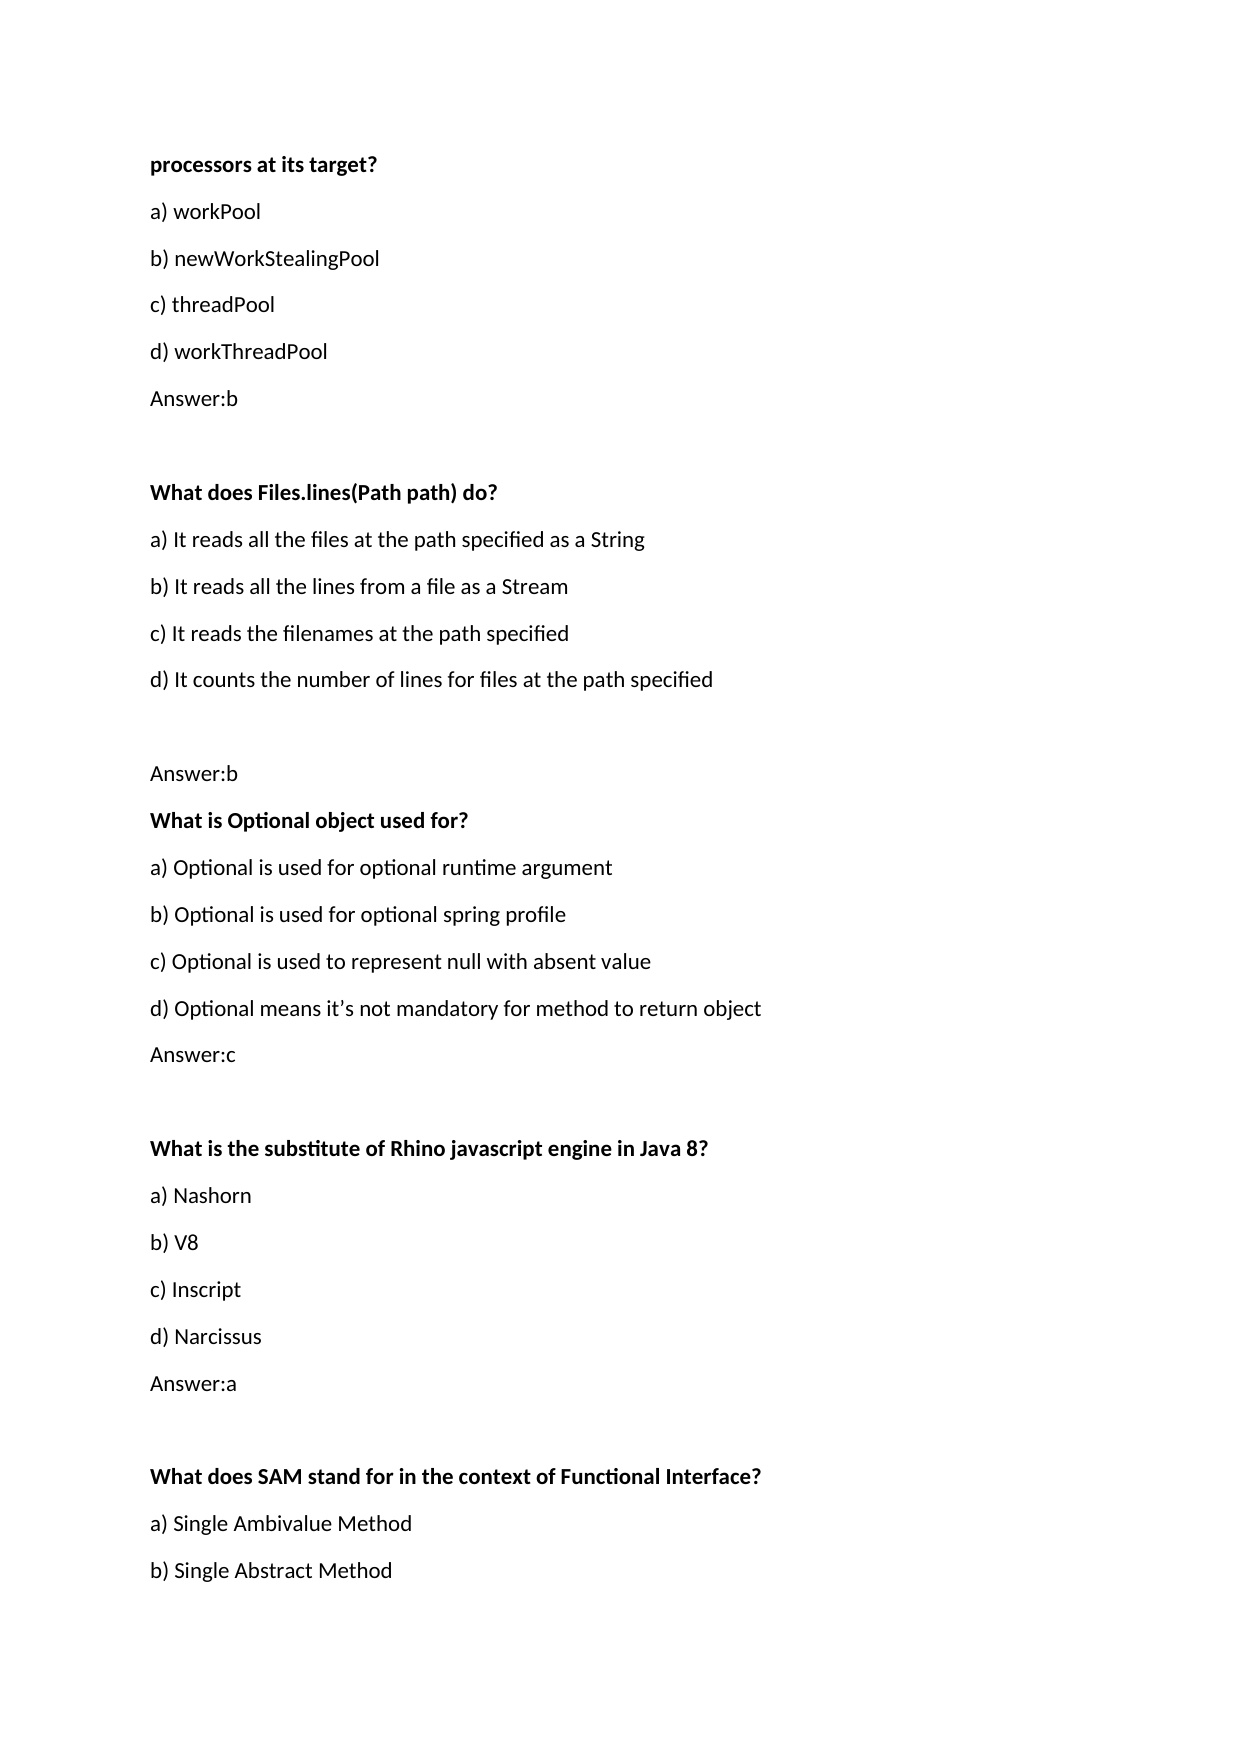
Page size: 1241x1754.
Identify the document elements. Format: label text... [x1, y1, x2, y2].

text c) It reads the filenames at the path specified [150, 619, 1090, 647]
text d) Optional means it’s not mandatory for method to return object [150, 994, 1090, 1022]
text Answer:a [150, 1369, 1090, 1397]
text d) workThreadPool [150, 337, 1090, 366]
text a) Nashorn [150, 1181, 1090, 1209]
text a) It reads all the files at the path specified as a String [150, 525, 1090, 553]
text a) workPool [150, 197, 1090, 225]
text d) Narcissus [150, 1322, 1090, 1350]
text processors at its target? [150, 150, 1090, 178]
text b) Single Abstract Method [150, 1556, 1090, 1584]
text a) Single Ambivalue Method [150, 1509, 1090, 1537]
text c) threadPool [150, 291, 1090, 319]
text What is the substitute of Rhino javascript engine in Java 8? [150, 1134, 1090, 1162]
text d) It counts the number of lines for files at the path specified [150, 666, 1090, 694]
text b) newWorkStealingPool [150, 244, 1090, 272]
text What does SAM stand for in the context of Functional Interface? [150, 1462, 1090, 1491]
text b) It reads all the lines from a file as a Stream [150, 572, 1090, 600]
text Answer:b [150, 384, 1090, 412]
text What does Files.lines(Path path) do? [150, 478, 1090, 506]
text What is Optional object used for? [150, 806, 1090, 834]
text b) Optional is used for optional spring profile [150, 900, 1090, 928]
text Answer:c [150, 1041, 1090, 1069]
text Answer:b [150, 759, 1090, 787]
text a) Optional is used for optional runtime argument [150, 853, 1090, 881]
text b) V8 [150, 1228, 1090, 1256]
text c) Inscript [150, 1275, 1090, 1303]
text c) Optional is used to represent null with absent value [150, 947, 1090, 975]
